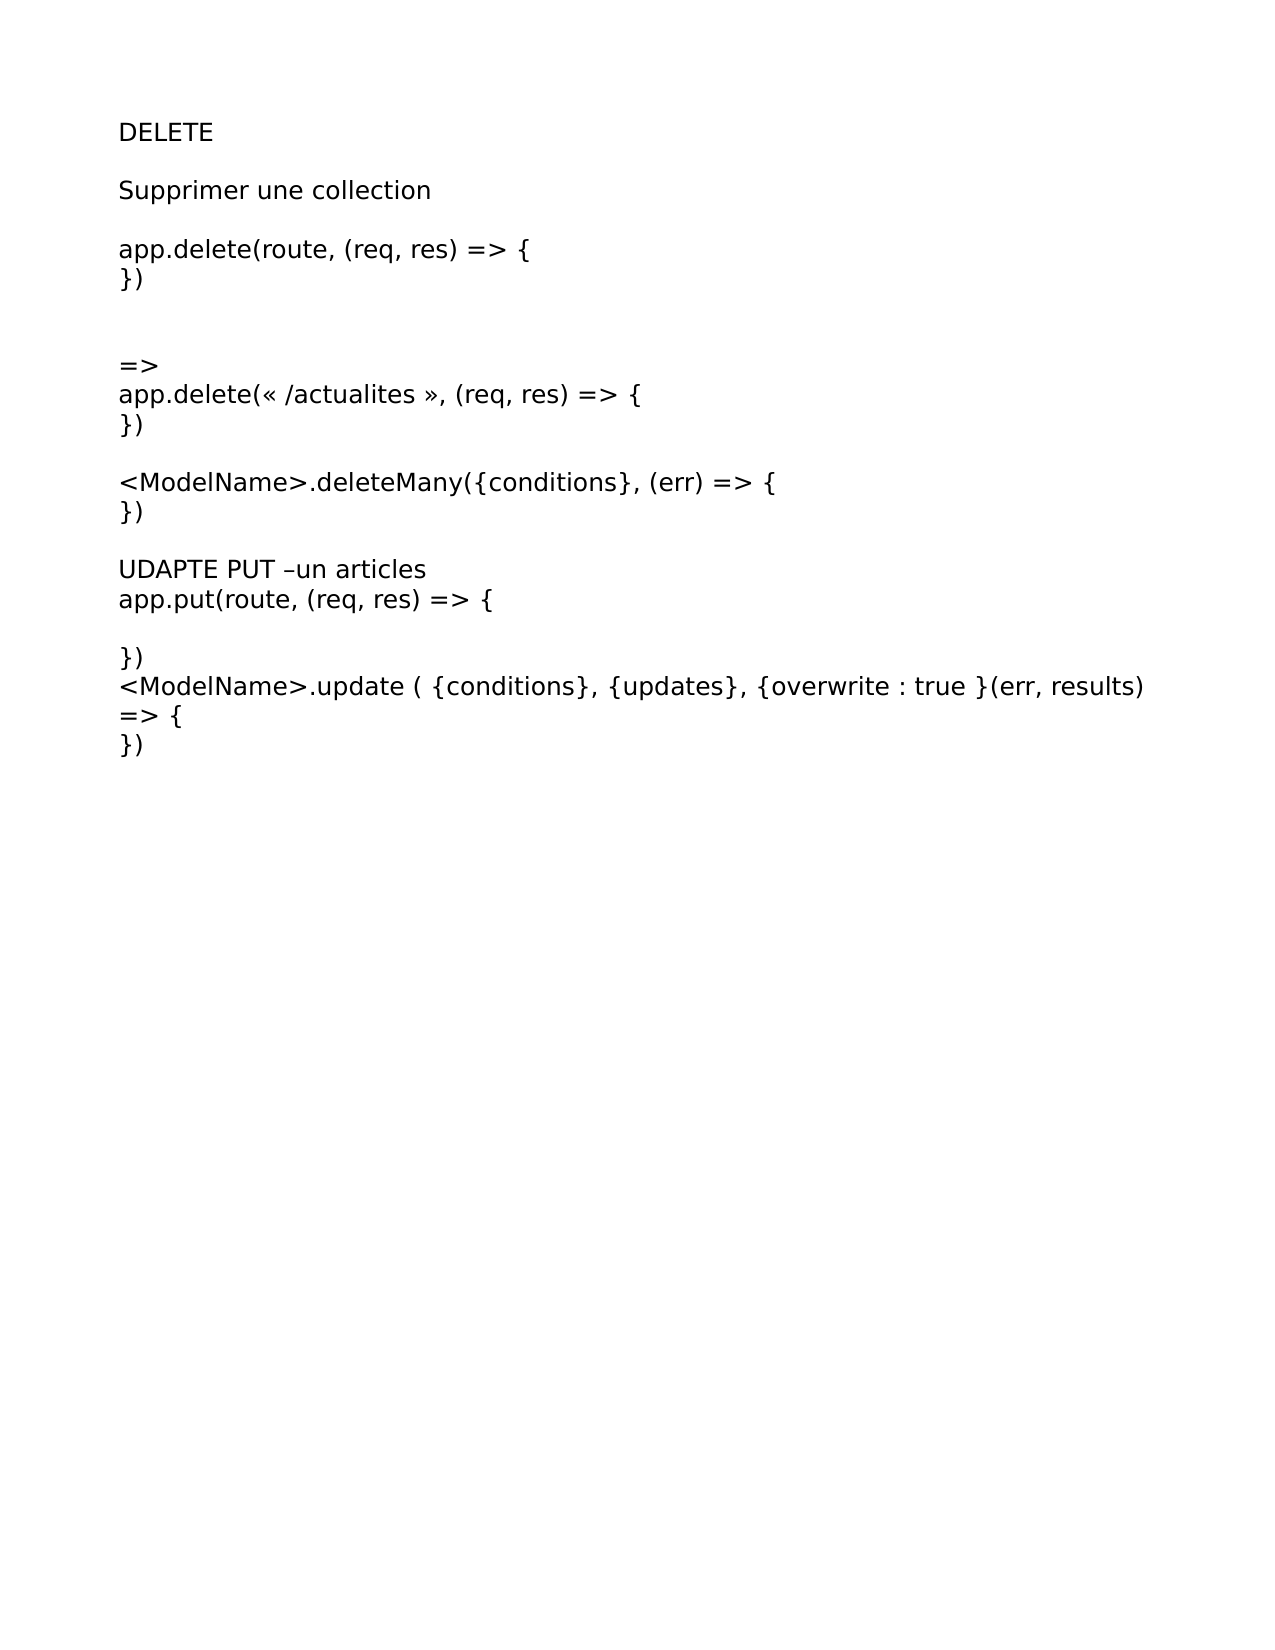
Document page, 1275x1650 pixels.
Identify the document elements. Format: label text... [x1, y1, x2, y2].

text app.put(route, (req, res) => { [118, 585, 1157, 614]
text <ModelName>.deleteMany({conditions}, (err) => { [118, 468, 1157, 497]
text }) [118, 643, 1157, 672]
text DELETE [118, 118, 1157, 147]
text UDAPTE PUT –un articles [118, 556, 1157, 585]
text app.delete(route, (req, res) => { [118, 235, 1157, 264]
text }) [118, 410, 1157, 439]
text <ModelName>.update ( {conditions}, {updates}, {overwrite : true }(err, results) => { [118, 672, 1157, 731]
text app.delete(« /actualites », (req, res) => { [118, 381, 1157, 410]
text Supprimer une collection [118, 176, 1157, 206]
text }) [118, 497, 1157, 526]
text }) [118, 264, 1157, 293]
text => [118, 351, 1157, 381]
text }) [118, 731, 1157, 760]
